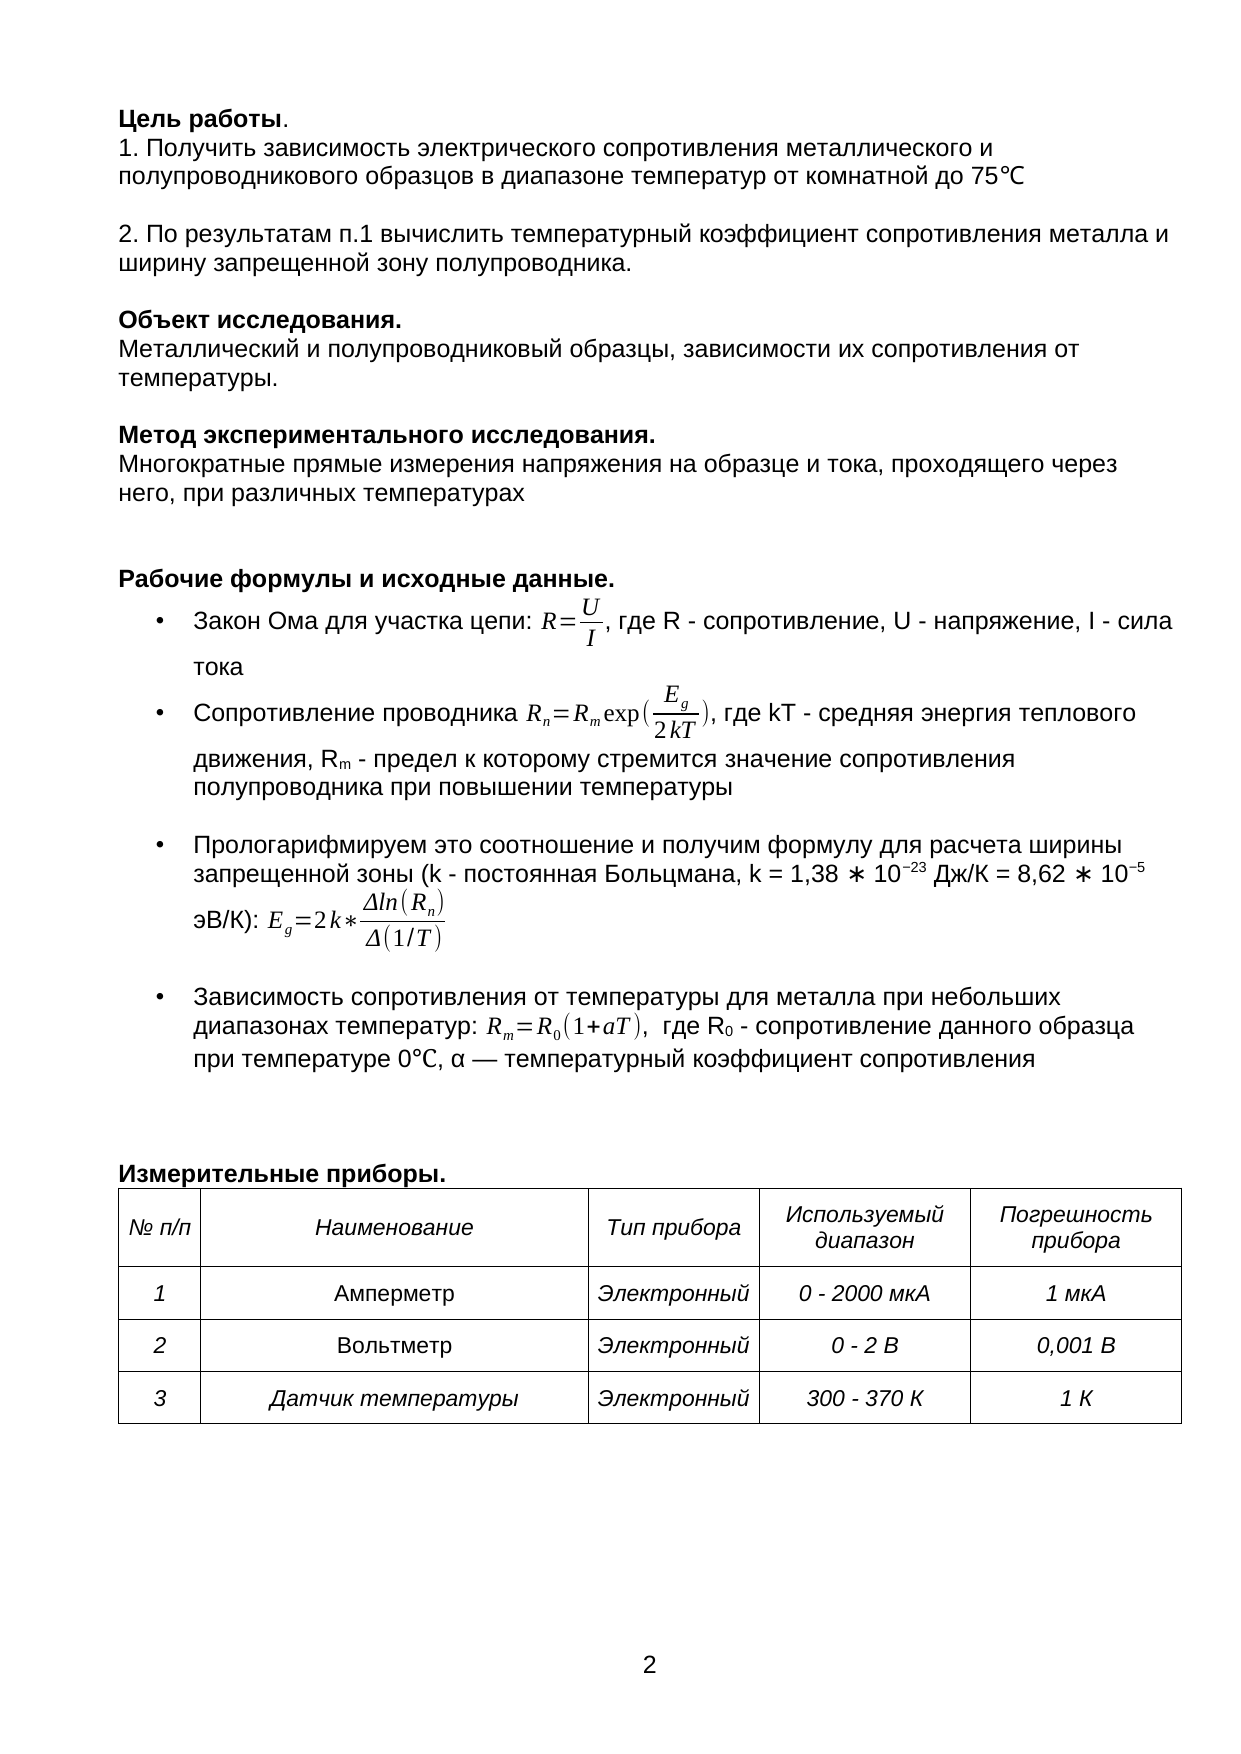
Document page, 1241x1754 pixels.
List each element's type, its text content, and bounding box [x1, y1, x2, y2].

text 2. По результатам п.1 вычислить температурный коэффициент сопротивления металла и ширину запрещенной зону полупроводника. [118, 219, 1181, 276]
table_cell 300 - 370 К [760, 1372, 970, 1423]
table_cell Амперметр [201, 1267, 588, 1318]
list Закон Ома для участка цепи: , где R - сопротивление, U - напряжение, I - сила тока [156, 592, 1181, 681]
table_cell Электронный [589, 1372, 759, 1423]
text Метод экспериментального исследования. [118, 420, 1181, 449]
text 1. Получить зависимость электрического сопротивления металлического и полупроводникового образцов в диапазоне температур от комнатной до 75℃ [118, 132, 1181, 190]
table_header Тип прибора [589, 1189, 759, 1266]
table_cell 0,001 В [971, 1320, 1181, 1371]
list Прологарифмируем это соотношение и получим формулу для расчета ширины запрещенной зоны (k - постоянная Больцмана, k = 1,38 ∗ 10−23 Дж/К = 8,62 ∗ 10−5 эВ/К): [156, 830, 1181, 953]
table_cell 3 [119, 1372, 200, 1423]
table_cell 0 - 2000 мкА [760, 1267, 970, 1318]
list полупроводника при повышении температуры [156, 772, 1181, 801]
table_header № п/п [119, 1189, 200, 1266]
table_cell Электронный [589, 1267, 759, 1318]
table_cell 1 [119, 1267, 200, 1318]
table_cell 1 мкА [971, 1267, 1181, 1318]
list Сопротивление проводника , где kT - средняя энергия теплового движения, Rm - предел к которому стремится значение сопротивления [156, 681, 1181, 772]
table_cell 0 - 2 В [760, 1320, 970, 1371]
text Многократные прямые измерения напряжения на образце и тока, проходящего через него, при различных температурах [118, 449, 1181, 506]
list Зависимость сопротивления от температуры для металла при небольших диапазонах температур: , где R0 - сопротивление данного образца при температуре 0℃, α — температурный коэффициент сопротивления [156, 982, 1181, 1072]
table_cell Вольтметр [201, 1320, 588, 1371]
text Рабочие формулы и исходные данные. [118, 564, 1181, 592]
text Измерительные приборы. [118, 1159, 1181, 1187]
table_header Наименование [201, 1189, 588, 1266]
table_cell Датчик температуры [201, 1372, 588, 1423]
table_cell 2 [119, 1320, 200, 1371]
table_cell Электронный [589, 1320, 759, 1371]
text Цель работы. [118, 104, 1181, 132]
table_header Погрешность прибора [971, 1189, 1181, 1266]
table_cell 1 К [971, 1372, 1181, 1423]
table_header Используемый диапазон [760, 1189, 970, 1266]
text Металлический и полупроводниковый образцы, зависимости их сопротивления от температуры. [118, 334, 1181, 391]
text Объект исследования. [118, 305, 1181, 334]
